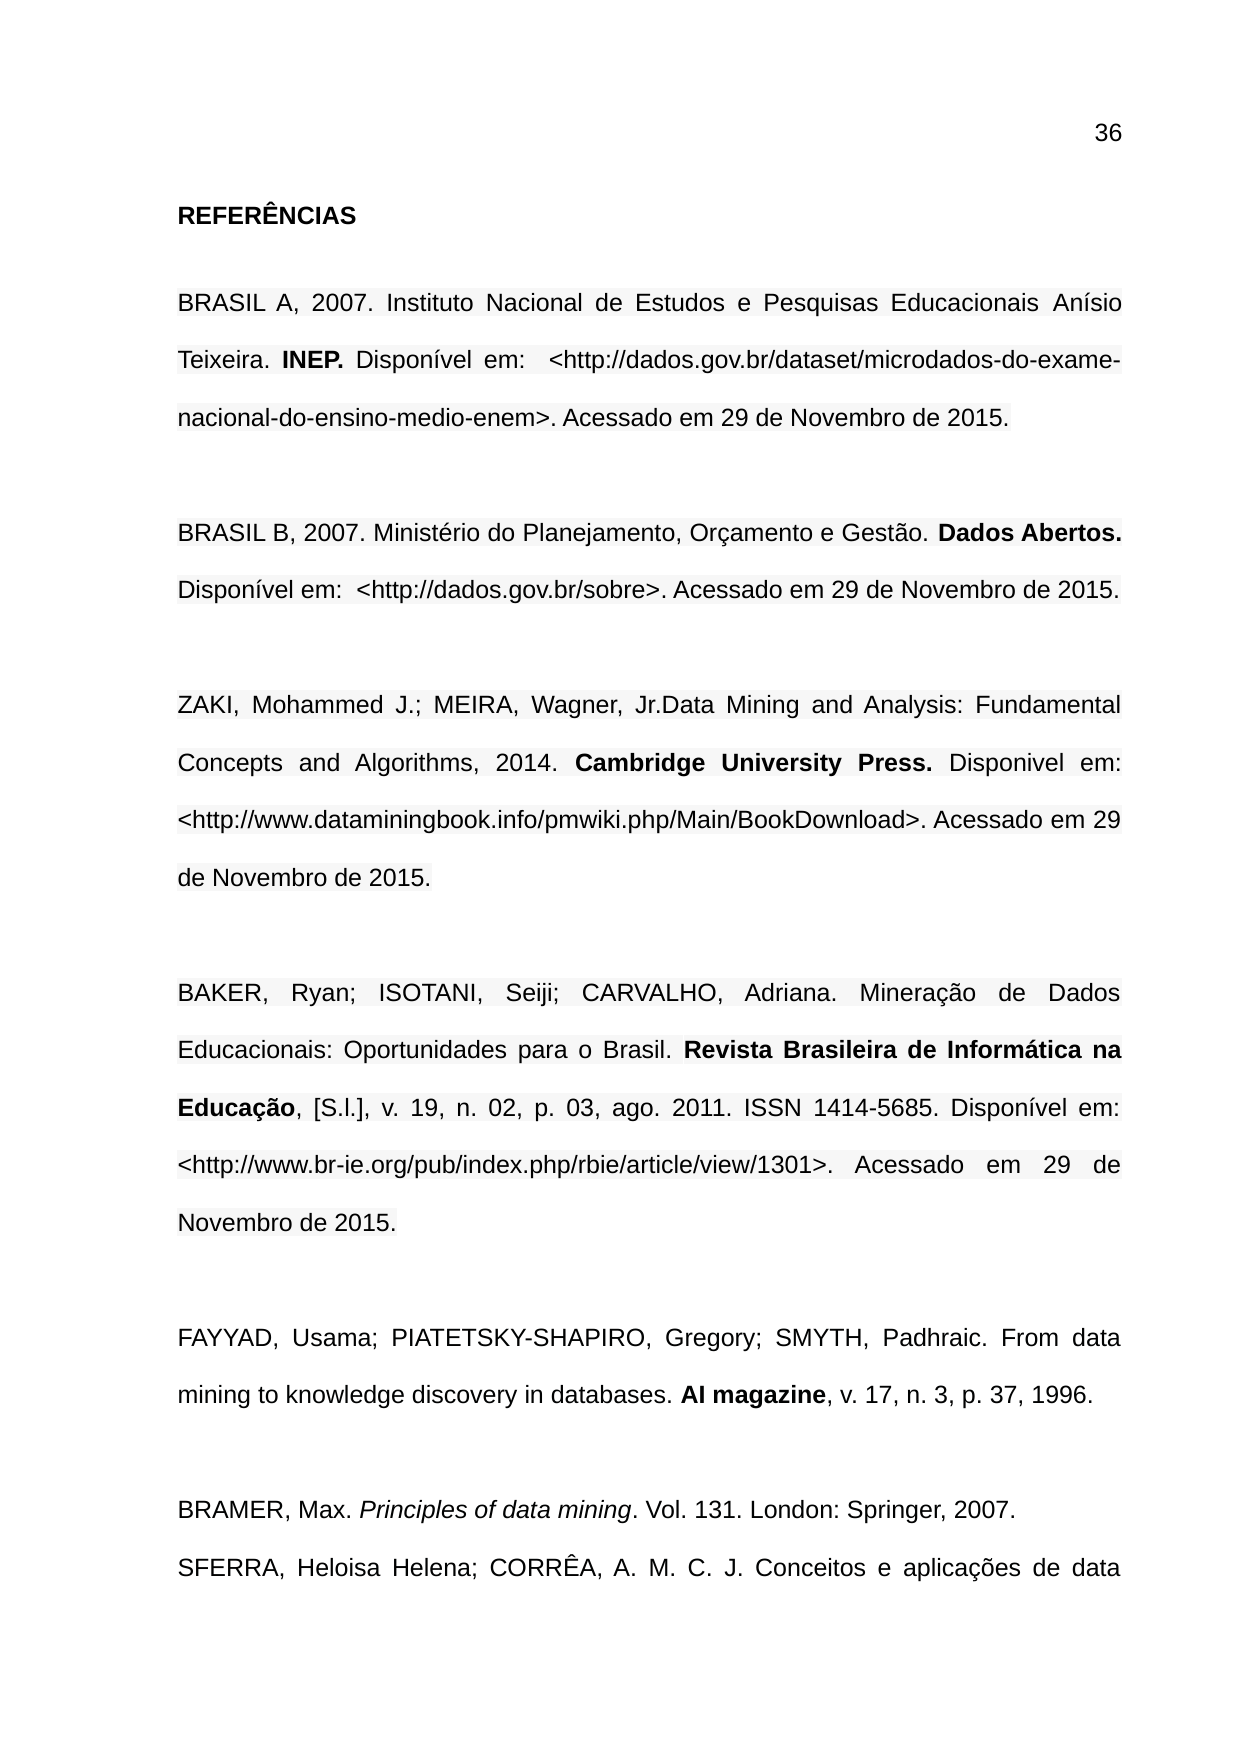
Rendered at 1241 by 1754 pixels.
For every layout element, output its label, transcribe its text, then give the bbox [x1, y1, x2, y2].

text BRAMER, Max. Principles of data mining. Vol. 131. London: Springer, 2007. [177, 1495, 1122, 1524]
subtitle REFERÊNCIAS [177, 201, 1122, 230]
text FAYYAD, Usama; PIATETSKY-SHAPIRO, Gregory; SMYTH, Padhraic. From data mining to knowledge discovery in databases. AI magazine, v. 17, n. 3, p. 37, 1996. [177, 1323, 1122, 1409]
text BRASIL B, 2007. Ministério do Planejamento, Orçamento e Gestão. Dados Abertos. Disponível em: <http://dados.gov.br/sobre>. Acessado em 29 de Novembro de 2015. [177, 518, 1122, 604]
text BAKER, Ryan; ISOTANI, Seiji; CARVALHO, Adriana. Mineração de Dados Educacionais: Oportunidades para o Brasil. Revista Brasileira de Informática na Educação, [S.l.], v. 19, n. 02, p. 03, ago. 2011. ISSN 1414-5685. Disponível em: <http://www.br-ie.org/pub/index.php/rbie/article/view/1301>. Acessado em 29 de Novembro de 2015. [177, 978, 1122, 1236]
text SFERRA, Heloisa Helena; CORRÊA, A. M. C. J. Conceitos e aplicações de data [177, 1553, 1122, 1581]
text BRASIL A, 2007. Instituto Nacional de Estudos e Pesquisas Educacionais Anísio Teixeira. INEP. Disponível em: <http://dados.gov.br/dataset/microdados-do-exame-nacional-do-ensino-medio-enem>. Acessado em 29 de Novembro de 2015. [177, 288, 1122, 431]
text ZAKI, Mohammed J.; MEIRA, Wagner, Jr.Data Mining and Analysis: Fundamental Concepts and Algorithms, 2014. Cambridge University Press. Disponivel em: <http://www.dataminingbook.info/pmwiki.php/Main/BookDownload>. Acessado em 29 de Novembro de 2015. [177, 690, 1122, 891]
